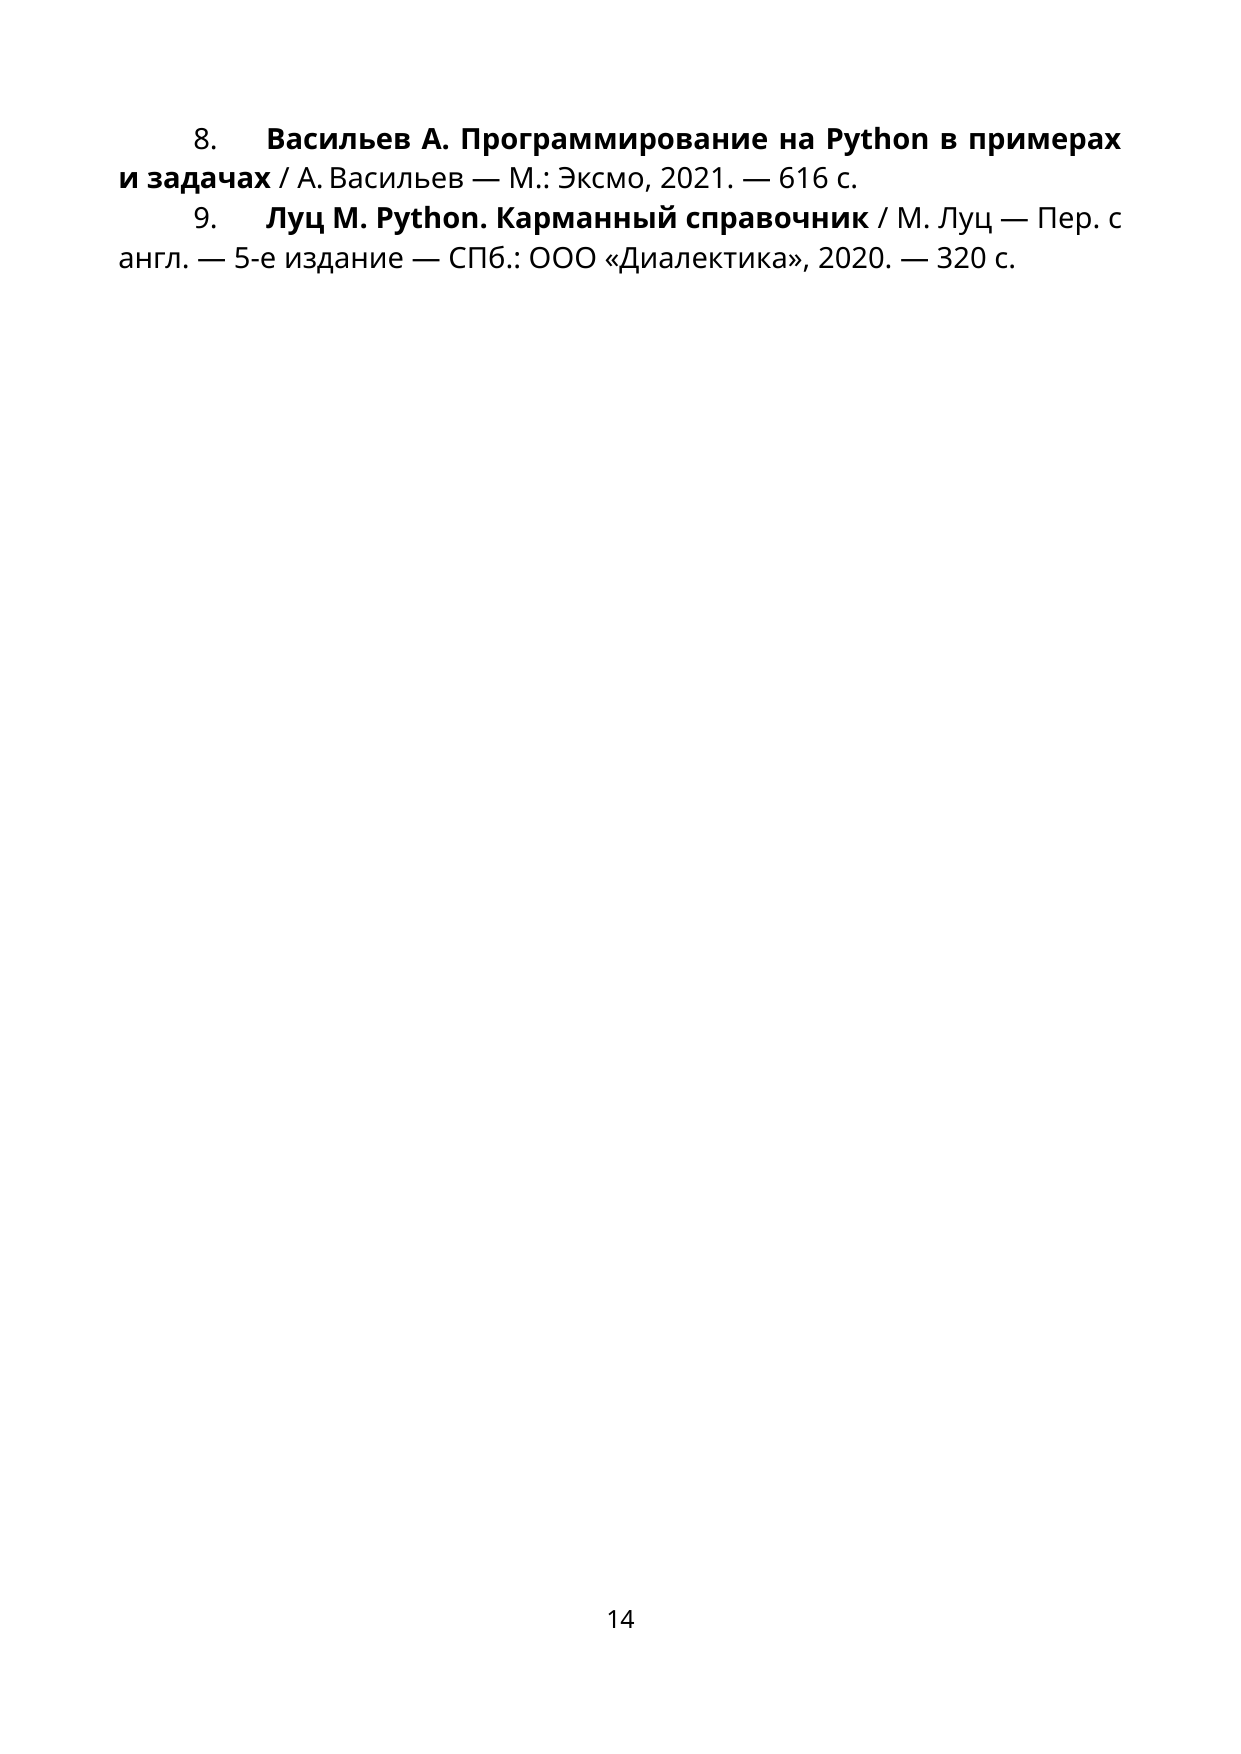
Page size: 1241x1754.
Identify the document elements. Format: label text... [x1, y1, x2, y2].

list Васильев А. Программирование на Python в примерах и задачах / А. Васильев — М.: Эксмо, 2021. — 616 с. [118, 118, 1122, 197]
list Луц М. Python. Карманный справочник / М. Луц — Пер. с англ. — 5-е издание — СПб.: ООО «Диалектика», 2020. — 320 с. [118, 197, 1122, 277]
